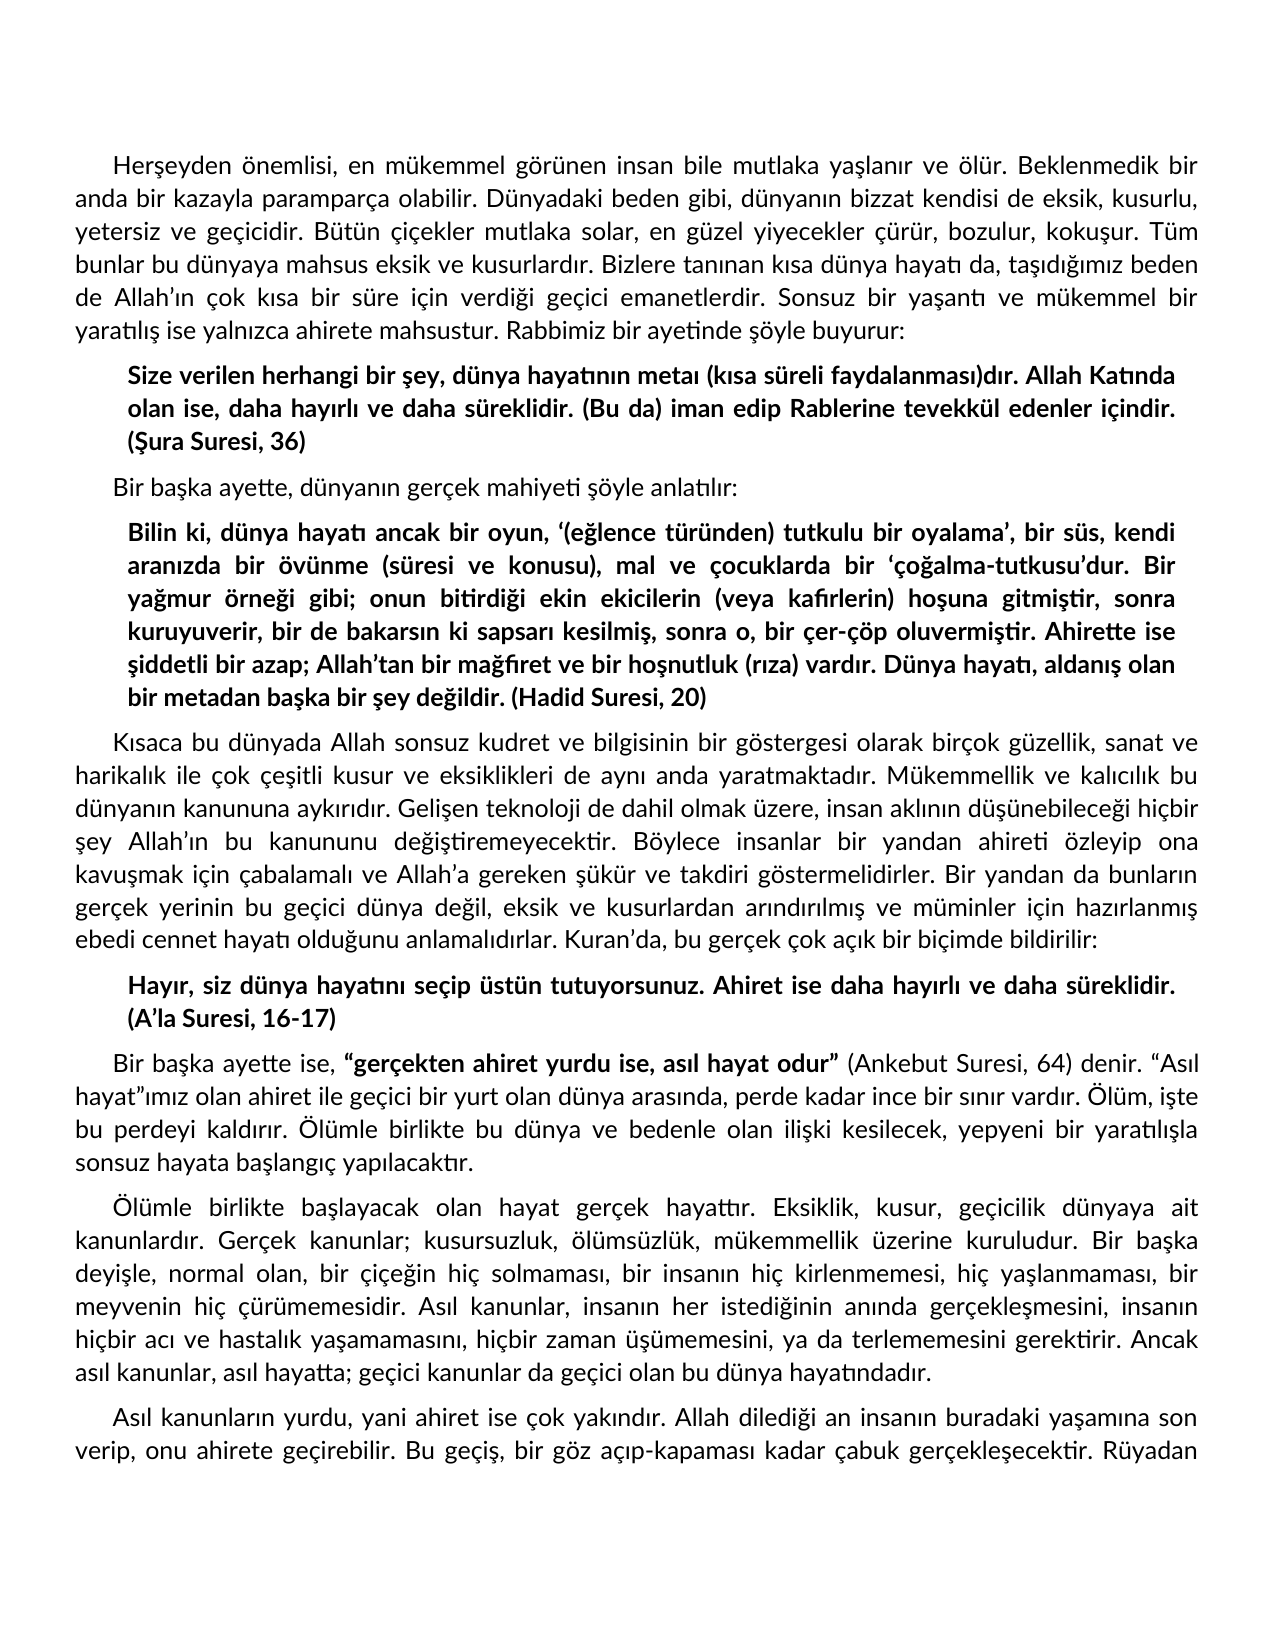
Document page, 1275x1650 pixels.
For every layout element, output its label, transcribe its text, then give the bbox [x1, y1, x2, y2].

text Hayır, siz dünya hayatını seçip üstün tutuyorsunuz. Ahiret ise daha hayırlı ve daha süreklidir. (A’la Suresi, 16-17) [127, 969, 1177, 1032]
text Bilin ki, dünya hayatı ancak bir oyun, ‘(eğlence türünden) tutkulu bir oyalama’, bir süs, kendi aranızda bir övünme (süresi ve konusu), mal ve çocuklarda bir ‘çoğalma-tutkusu’dur. Bir yağmur örneği gibi; onun bitirdiği ekin ekicilerin (veya kafirlerin) hoşuna gitmiştir, sonra kuruyuverir, bir de bakarsın ki sapsarı kesilmiş, sonra o, bir çer-çöp oluvermiştir. Ahirette ise şiddetli bir azap; Allah’tan bir mağfiret ve bir hoşnutluk (rıza) vardır. Dünya hayatı, aldanış olan bir metadan başka bir şey değildir. (Hadid Suresi, 20) [127, 517, 1177, 711]
text Kısaca bu dünyada Allah sonsuz kudret ve bilgisinin bir göstergesi olarak birçok güzellik, sanat ve harikalık ile çok çeşitli kusur ve eksiklikleri de aynı anda yaratmaktadır. Mükemmellik ve kalıcılık bu dünyanın kanununa aykırıdır. Gelişen teknoloji de dahil olmak üzere, insan aklının düşünebileceği hiçbir şey Allah’ın bu kanununu değiştiremeyecektir. Böylece insanlar bir yandan ahireti özleyip ona kavuşmak için çabalamalı ve Allah’a gereken şükür ve takdiri göstermelidirler. Bir yandan da bunların gerçek yerinin bu geçici dünya değil, eksik ve kusurlardan arındırılmış ve müminler için hazırlanmış ebedi cennet hayatı olduğunu anlamalıdırlar. Kuran’da, bu gerçek çok açık bir biçimde bildirilir: [75, 727, 1200, 954]
text Bir başka ayette, dünyanın gerçek mahiyeti şöyle anlatılır: [75, 471, 1200, 501]
text Ölümle birlikte başlayacak olan hayat gerçek hayattır. Eksiklik, kusur, geçicilik dünyaya ait kanunlardır. Gerçek kanunlar; kusursuzluk, ölümsüzlük, mükemmellik üzerine kuruludur. Bir başka deyişle, normal olan, bir çiçeğin hiç solmaması, bir insanın hiç kirlenmemesi, hiç yaşlanmaması, bir meyvenin hiç çürümemesidir. Asıl kanunlar, insanın her istediğinin anında gerçekleşmesini, insanın hiçbir acı ve hastalık yaşamamasını, hiçbir zaman üşümemesini, ya da terlememesini gerektirir. Ancak asıl kanunlar, asıl hayatta; geçici kanunlar da geçici olan bu dünya hayatındadır. [75, 1192, 1200, 1387]
text Herşeyden önemlisi, en mükemmel görünen insan bile mutlaka yaşlanır ve ölür. Beklenmedik bir anda bir kazayla paramparça olabilir. Dünyadaki beden gibi, dünyanın bizzat kendisi de eksik, kusurlu, yetersiz ve geçicidir. Bütün çiçekler mutlaka solar, en güzel yiyecekler çürür, bozulur, kokuşur. Tüm bunlar bu dünyaya mahsus eksik ve kusurlardır. Bizlere tanınan kısa dünya hayatı da, taşıdığımız beden de Allah’ın çok kısa bir süre için verdiği geçici emanetlerdir. Sonsuz bir yaşantı ve mükemmel bir yaratılış ise yalnızca ahirete mahsustur. Rabbimiz bir ayetinde şöyle buyurur: [75, 150, 1200, 344]
text Bir başka ayette ise, “gerçekten ahiret yurdu ise, asıl hayat odur” (Ankebut Suresi, 64) denir. “Asıl hayat”ımız olan ahiret ile geçici bir yurt olan dünya arasında, perde kadar ince bir sınır vardır. Ölüm, işte bu perdeyi kaldırır. Ölümle birlikte bu dünya ve bedenle olan ilişki kesilecek, yepyeni bir yaratılışla sonsuz hayata başlangıç yapılacaktır. [75, 1048, 1200, 1177]
text Asıl kanunların yurdu, yani ahiret ise çok yakındır. Allah dilediği an insanın buradaki yaşamına son verip, onu ahirete geçirebilir. Bu geçiş, bir göz açıp-kapaması kadar çabuk gerçekleşecektir. Rüyadan [75, 1402, 1200, 1465]
text Size verilen herhangi bir şey, dünya hayatının metaı (kısa süreli faydalanması)dır. Allah Katında olan ise, daha hayırlı ve daha süreklidir. (Bu da) iman edip Rablerine tevekkül edenler içindir. (Şura Suresi, 36) [127, 360, 1177, 456]
